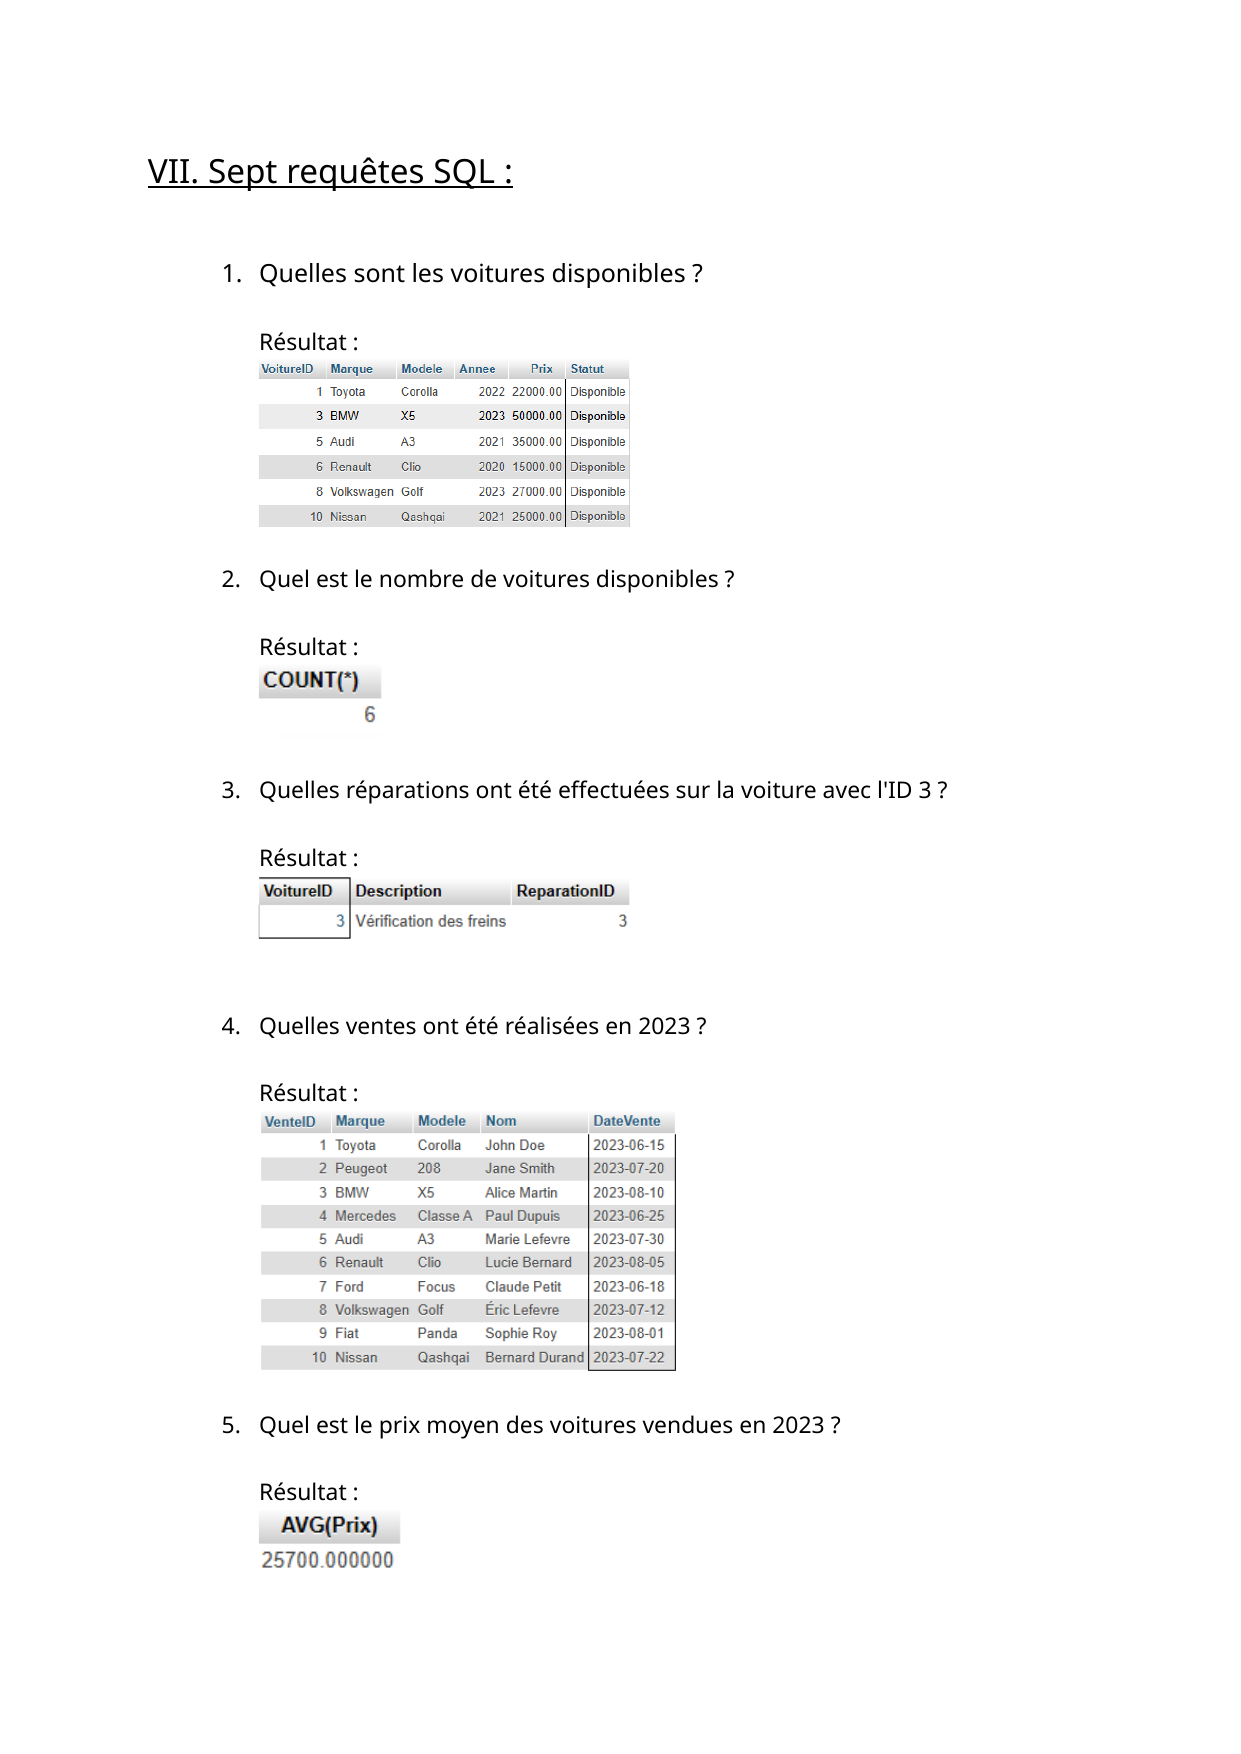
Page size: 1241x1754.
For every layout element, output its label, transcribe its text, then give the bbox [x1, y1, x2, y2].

subtitle VII. Sept requêtes SQL : [148, 148, 1093, 193]
picture [258, 875, 630, 940]
list Quelles réparations ont été effectuées sur la voiture avec l'ID 3 ? Résultat : [221, 774, 1093, 1007]
list Quelles sont les voitures disponibles ? [221, 255, 1093, 289]
picture [258, 1510, 402, 1579]
picture [258, 359, 630, 527]
list Résultat : [259, 292, 1093, 527]
list Quel est le nombre de voitures disponibles ? Résultat : [221, 563, 1093, 771]
list Quelles ventes ont été réalisées en 2023 ? Résultat : [221, 1010, 1093, 1109]
picture [258, 1111, 677, 1373]
picture [258, 664, 383, 738]
list Quel est le prix moyen des voitures vendues en 2023 ? Résultat : [221, 1409, 1093, 1579]
